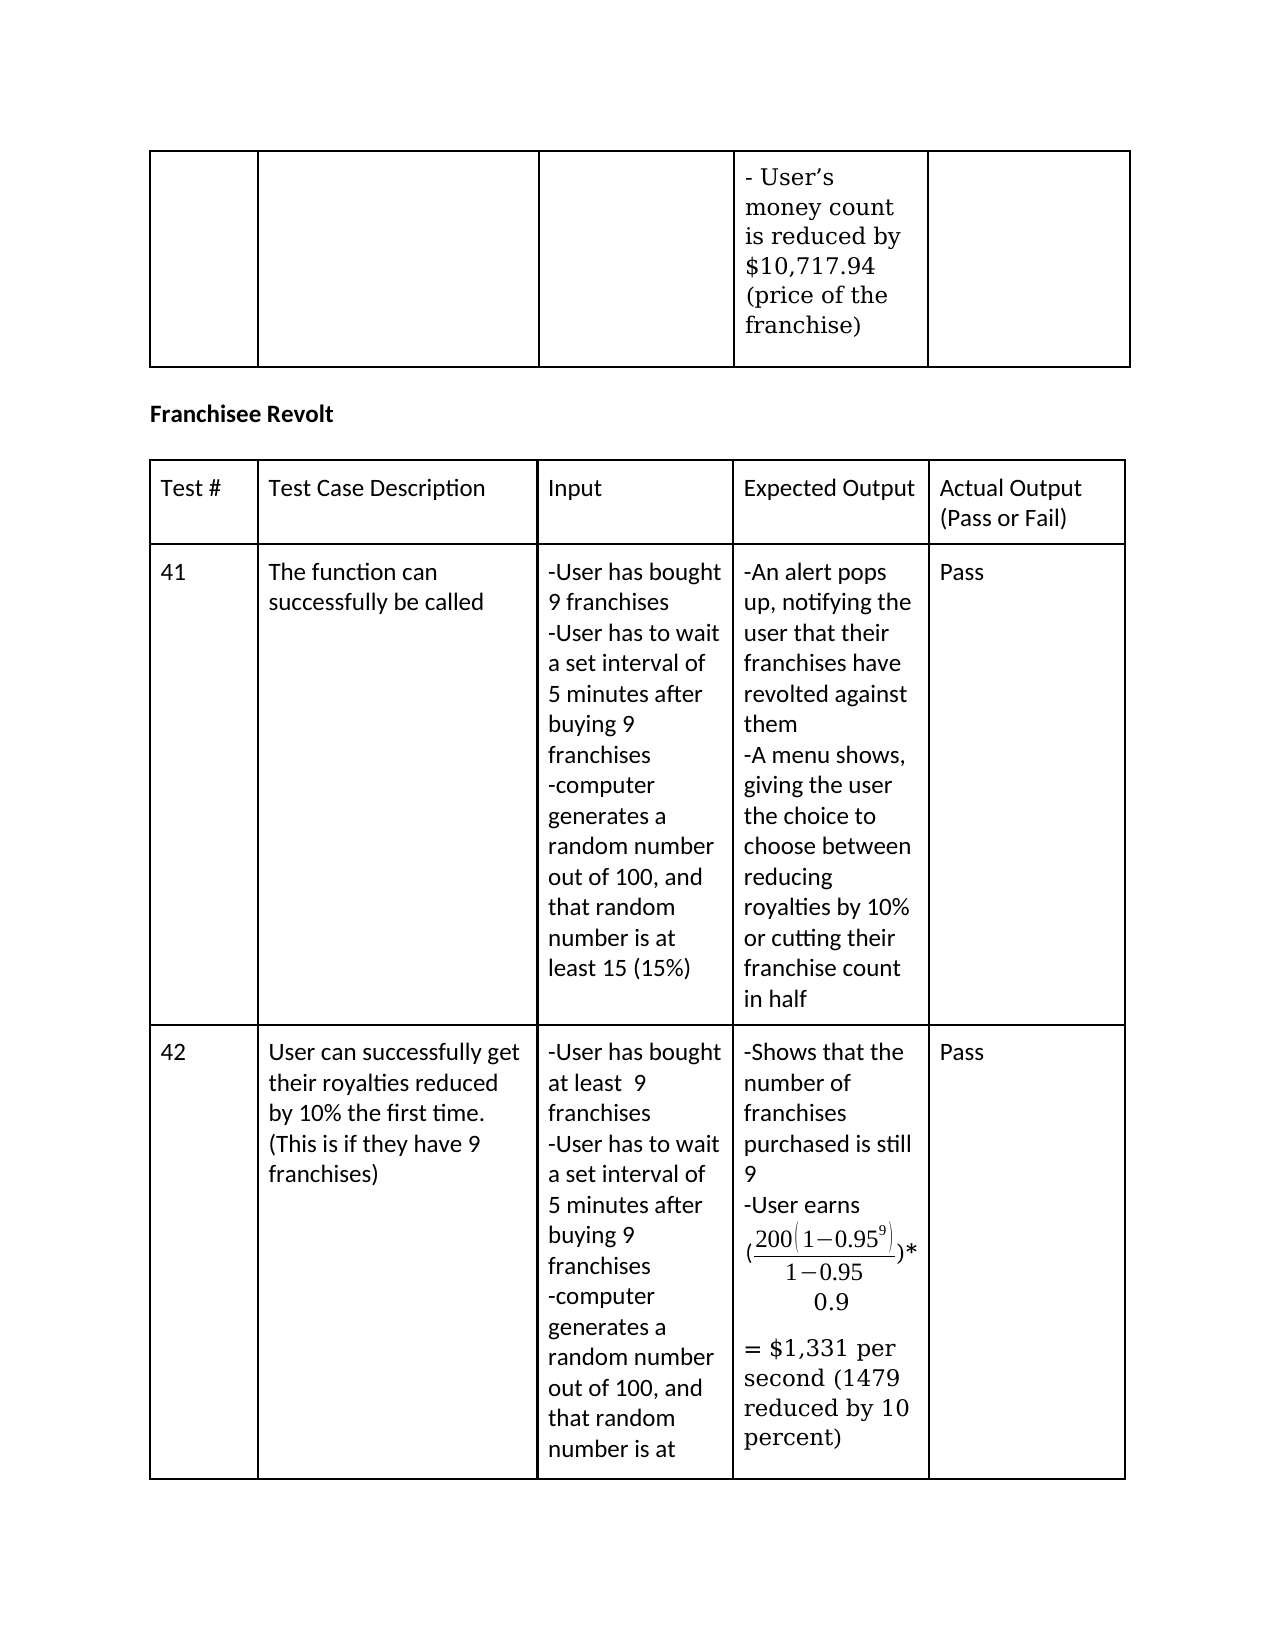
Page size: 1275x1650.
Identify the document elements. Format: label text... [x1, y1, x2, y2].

table_header Input [539, 461, 732, 543]
table_cell 42 [151, 1026, 257, 1477]
table_cell -User has bought at least 9 franchises -User has to wait a set interval of 5 minutes after buying 9 franchises -computer generates a random number out of 100, and that random number is at [539, 1026, 732, 1477]
table_cell Pass [930, 1026, 1124, 1477]
table_cell Pass [930, 545, 1124, 1024]
table_cell [259, 152, 538, 366]
table_cell User can successfully get their royalties reduced by 10% the first time. (This is if they have 9 franchises) [259, 1026, 536, 1477]
table_cell [929, 152, 1129, 366]
table_cell 41 [151, 545, 257, 1024]
table_cell The function can successfully be called [259, 545, 536, 1024]
table_cell -An alert pops up, notifying the user that their franchises have revolted against them -A menu shows, giving the user the choice to choose between reducing royalties by 10% or cutting their franchise count in half [734, 545, 928, 1024]
table_cell [151, 152, 257, 366]
table_cell -Shows that the number of franchises purchased is still 9 -User earns ()*0.9 = $1,331 per second (1479 reduced by 10 percent) [734, 1026, 928, 1477]
table_header Expected Output [734, 461, 928, 543]
table_cell -User has bought 9 franchises -User has to wait a set interval of 5 minutes after buying 9 franchises -computer generates a random number out of 100, and that random number is at least 15 (15%) [539, 545, 732, 1024]
table_cell -Shows that the number of franchises purchased is 9 -User earns = $1,479 per second - User’s money count is reduced by $10,717.94 (price of the franchise) [735, 152, 927, 366]
text Franchisee Revolt [150, 398, 1125, 429]
table_header Test # [151, 461, 257, 543]
table_cell [540, 152, 733, 366]
table_header Actual Output (Pass or Fail) [930, 461, 1124, 543]
table_header Test Case Description [259, 461, 536, 543]
